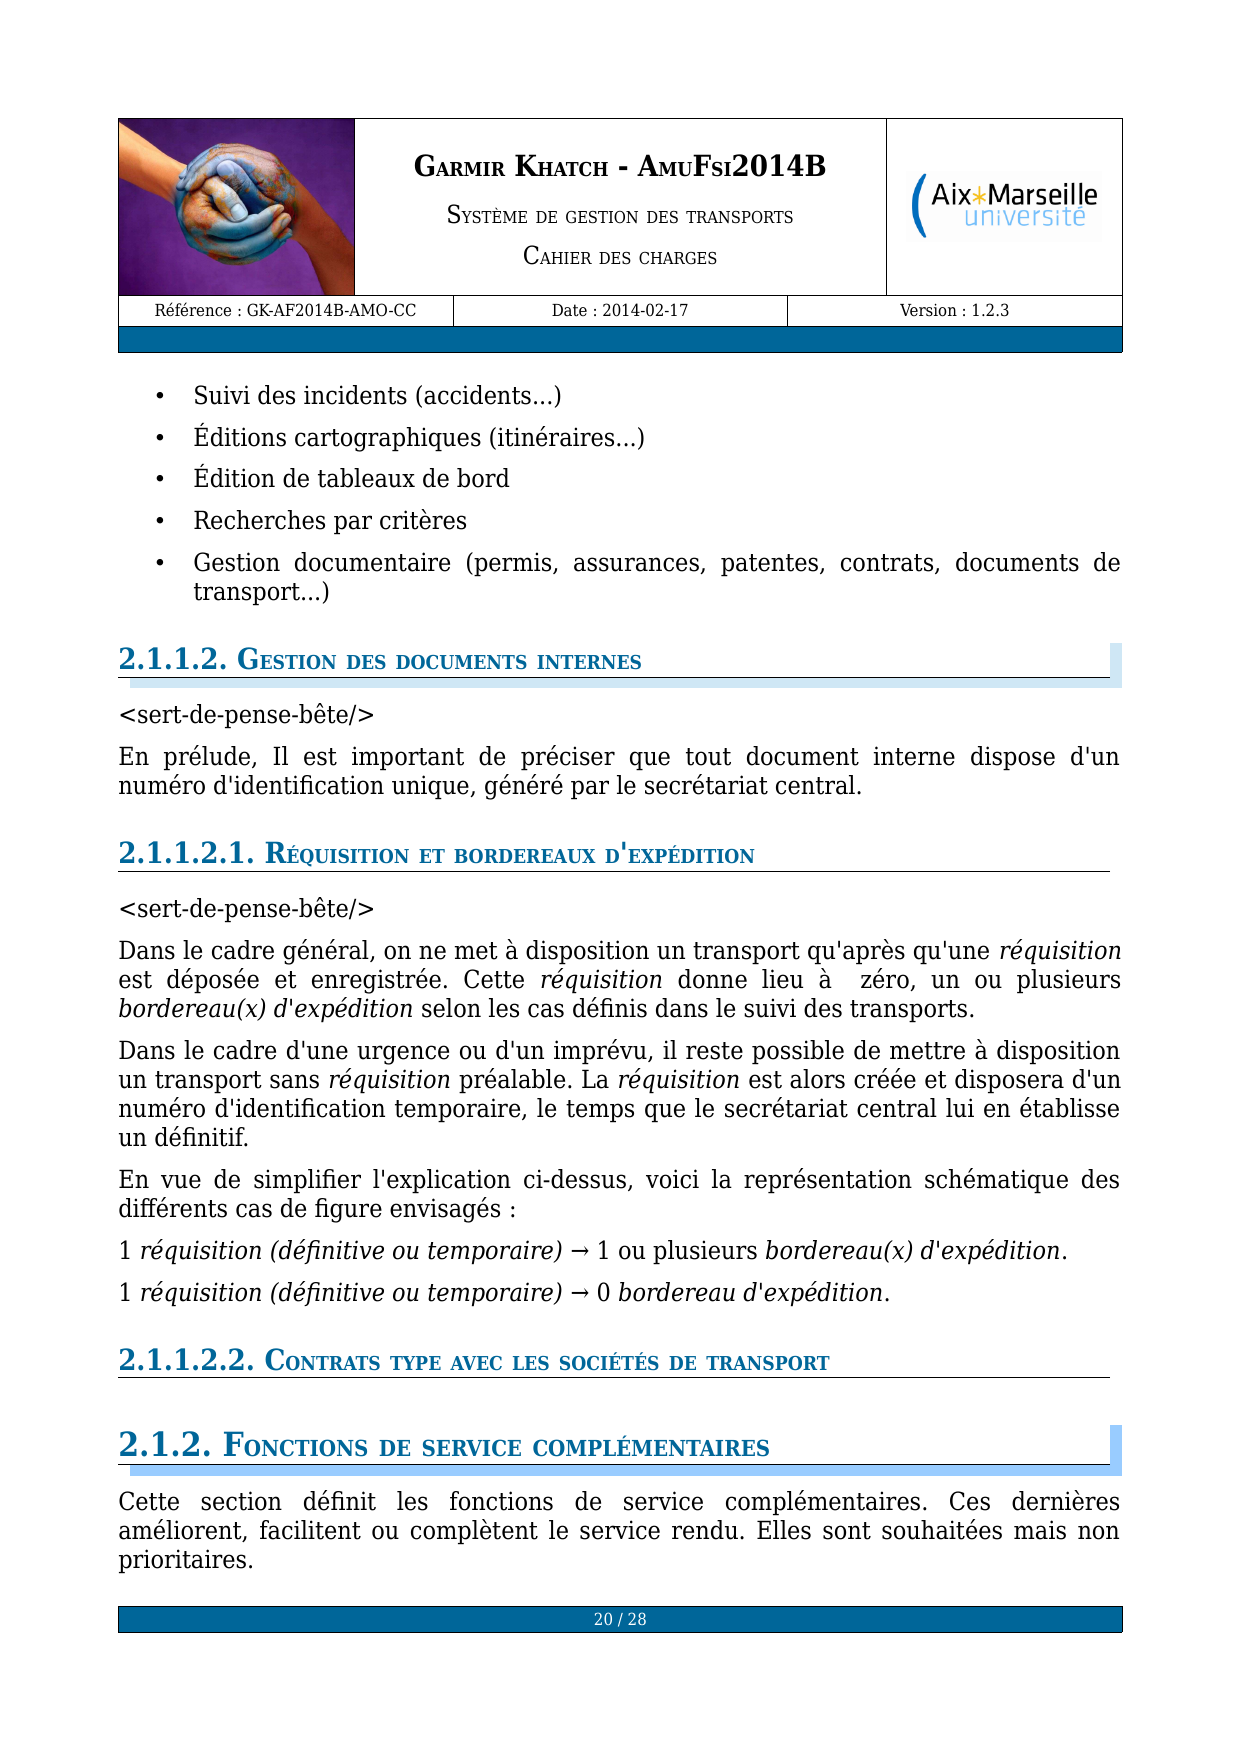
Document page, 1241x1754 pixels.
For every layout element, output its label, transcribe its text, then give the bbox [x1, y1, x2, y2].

subtitle Fonctions de service complémentaires [118, 1424, 1110, 1464]
text <sert-de-pense-bête/> [118, 700, 1122, 729]
picture [887, 126, 1122, 288]
list Suivi des incidents (accidents...) [156, 381, 1122, 410]
subtitle Contrats type avec les sociétés de transport [118, 1343, 1110, 1377]
subtitle Réquisition et bordereaux d'expédition [118, 836, 1110, 871]
text En vue de simplifier l'explication ci-dessus, voici la représentation schématique des différents cas de figure envisagés : [118, 1165, 1122, 1223]
text Cette section définit les fonctions de service complémentaires. Ces dernières améliorent, facilitent ou complètent le service rendu. Elles sont souhaitées mais non prioritaires. [118, 1487, 1122, 1575]
list Éditions cartographiques (itinéraires...) [156, 423, 1122, 452]
text <sert-de-pense-bête/> [118, 894, 1122, 923]
text 1 réquisition (définitive ou temporaire) → 0 bordereau d'expédition. [118, 1278, 1122, 1307]
text 1 réquisition (définitive ou temporaire) → 1 ou plusieurs bordereau(x) d'expédition. [118, 1236, 1122, 1265]
list Édition de tableaux de bord [156, 464, 1122, 494]
list Gestion documentaire (permis, assurances, patentes, contrats, documents de transport...) [156, 548, 1122, 606]
text Dans le cadre général, on ne met à disposition un transport qu'après qu'une réquisition est déposée et enregistrée. Cette réquisition donne lieu à zéro, un ou plusieurs bordereau(x) d'expédition selon les cas définis dans le suivi des transports. [118, 936, 1122, 1023]
text En prélude, Il est important de préciser que tout document interne dispose d'un numéro d'identification unique, généré par le secrétariat central. [118, 742, 1122, 800]
text Dans le cadre d'une urgence ou d'un imprévu, il reste possible de mettre à disposition un transport sans réquisition préalable. La réquisition est alors créée et disposera d'un numéro d'identification temporaire, le temps que le secrétariat central lui en établisse un définitif. [118, 1036, 1122, 1153]
list Recherches par critères [156, 506, 1122, 535]
picture [119, 119, 354, 295]
subtitle Gestion des documents internes [118, 642, 1110, 677]
